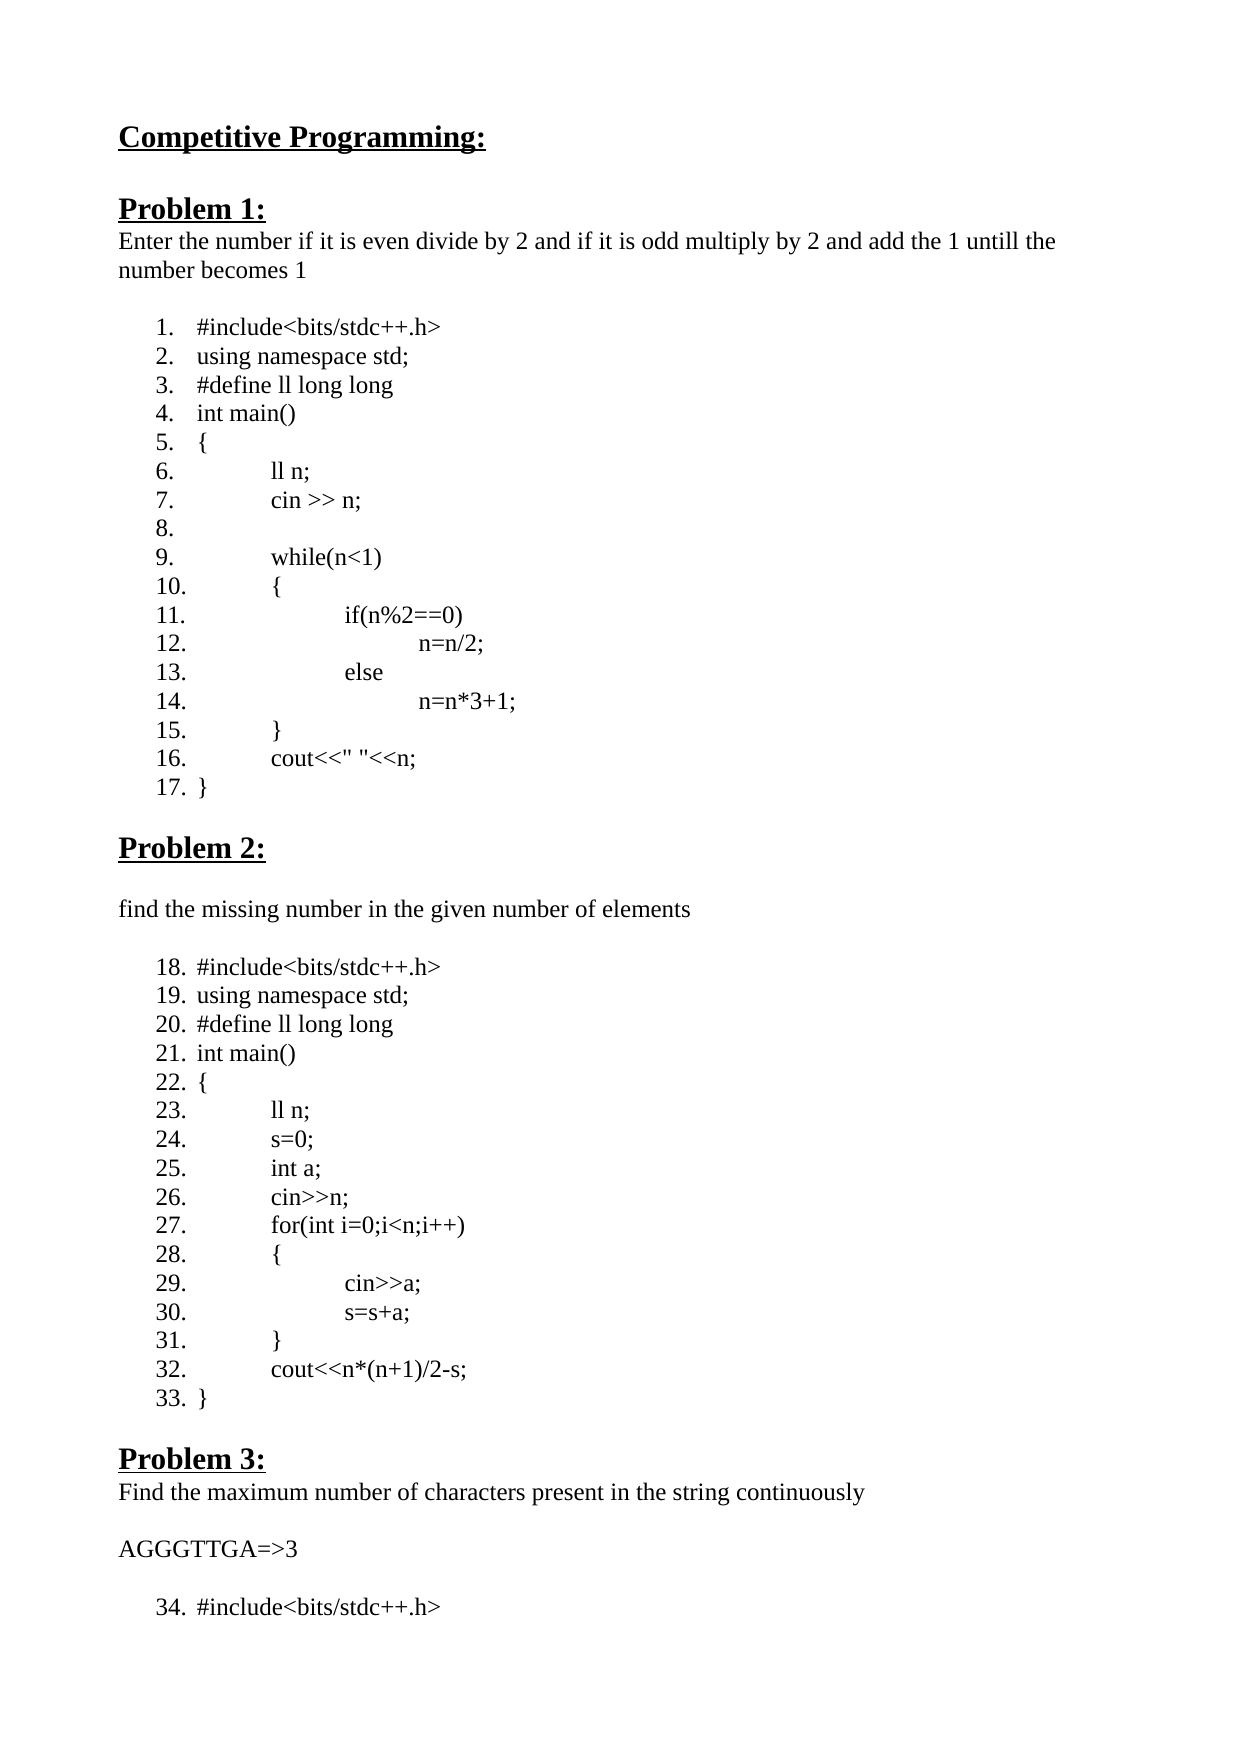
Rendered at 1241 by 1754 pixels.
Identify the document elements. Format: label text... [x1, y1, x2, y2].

list { [155, 571, 1122, 600]
text Problem 1: [118, 190, 1122, 226]
list int main() [155, 398, 1122, 427]
list cout<<n*(n+1)/2-s; [155, 1354, 1122, 1383]
list cout<<" "<<n; [155, 743, 1122, 772]
text Enter the number if it is even divide by 2 and if it is odd multiply by 2 and add the 1 untill the number becomes 1 [118, 226, 1122, 283]
list { [155, 427, 1122, 456]
list s=s+a; [155, 1297, 1122, 1326]
list { [155, 1067, 1122, 1096]
text AGGGTTGA=>3 [118, 1534, 1122, 1563]
list cin >> n; [155, 485, 1122, 513]
list n=n/2; [155, 628, 1122, 657]
list #define ll long long [155, 370, 1122, 398]
list s=0; [155, 1124, 1122, 1153]
text Find the maximum number of characters present in the string continuously [118, 1477, 1122, 1505]
list using namespace std; [155, 341, 1122, 370]
list ll n; [155, 456, 1122, 485]
text find the missing number in the given number of elements [118, 894, 1122, 923]
list int main() [155, 1038, 1122, 1067]
list } [155, 715, 1122, 743]
list if(n%2==0) [155, 600, 1122, 628]
list #define ll long long [155, 1009, 1122, 1038]
list for(int i=0;i<n;i++) [155, 1211, 1122, 1239]
text Competitive Programming: [118, 118, 1122, 154]
list ll n; [155, 1096, 1122, 1124]
list } [155, 1383, 1122, 1412]
list #include<bits/stdc++.h> [155, 952, 1122, 981]
list } [155, 1326, 1122, 1354]
list { [155, 1239, 1122, 1268]
list #include<bits/stdc++.h> [155, 1592, 1122, 1620]
list n=n*3+1; [155, 686, 1122, 715]
list #include<bits/stdc++.h> [155, 312, 1122, 341]
list cin>>a; [155, 1268, 1122, 1297]
list using namespace std; [155, 981, 1122, 1009]
text Problem 2: [118, 830, 1122, 866]
list int a; [155, 1153, 1122, 1182]
list else [155, 657, 1122, 686]
text Problem 3: [118, 1441, 1122, 1477]
list while(n<1) [155, 542, 1122, 571]
list } [155, 772, 1122, 801]
list cin>>n; [155, 1182, 1122, 1211]
